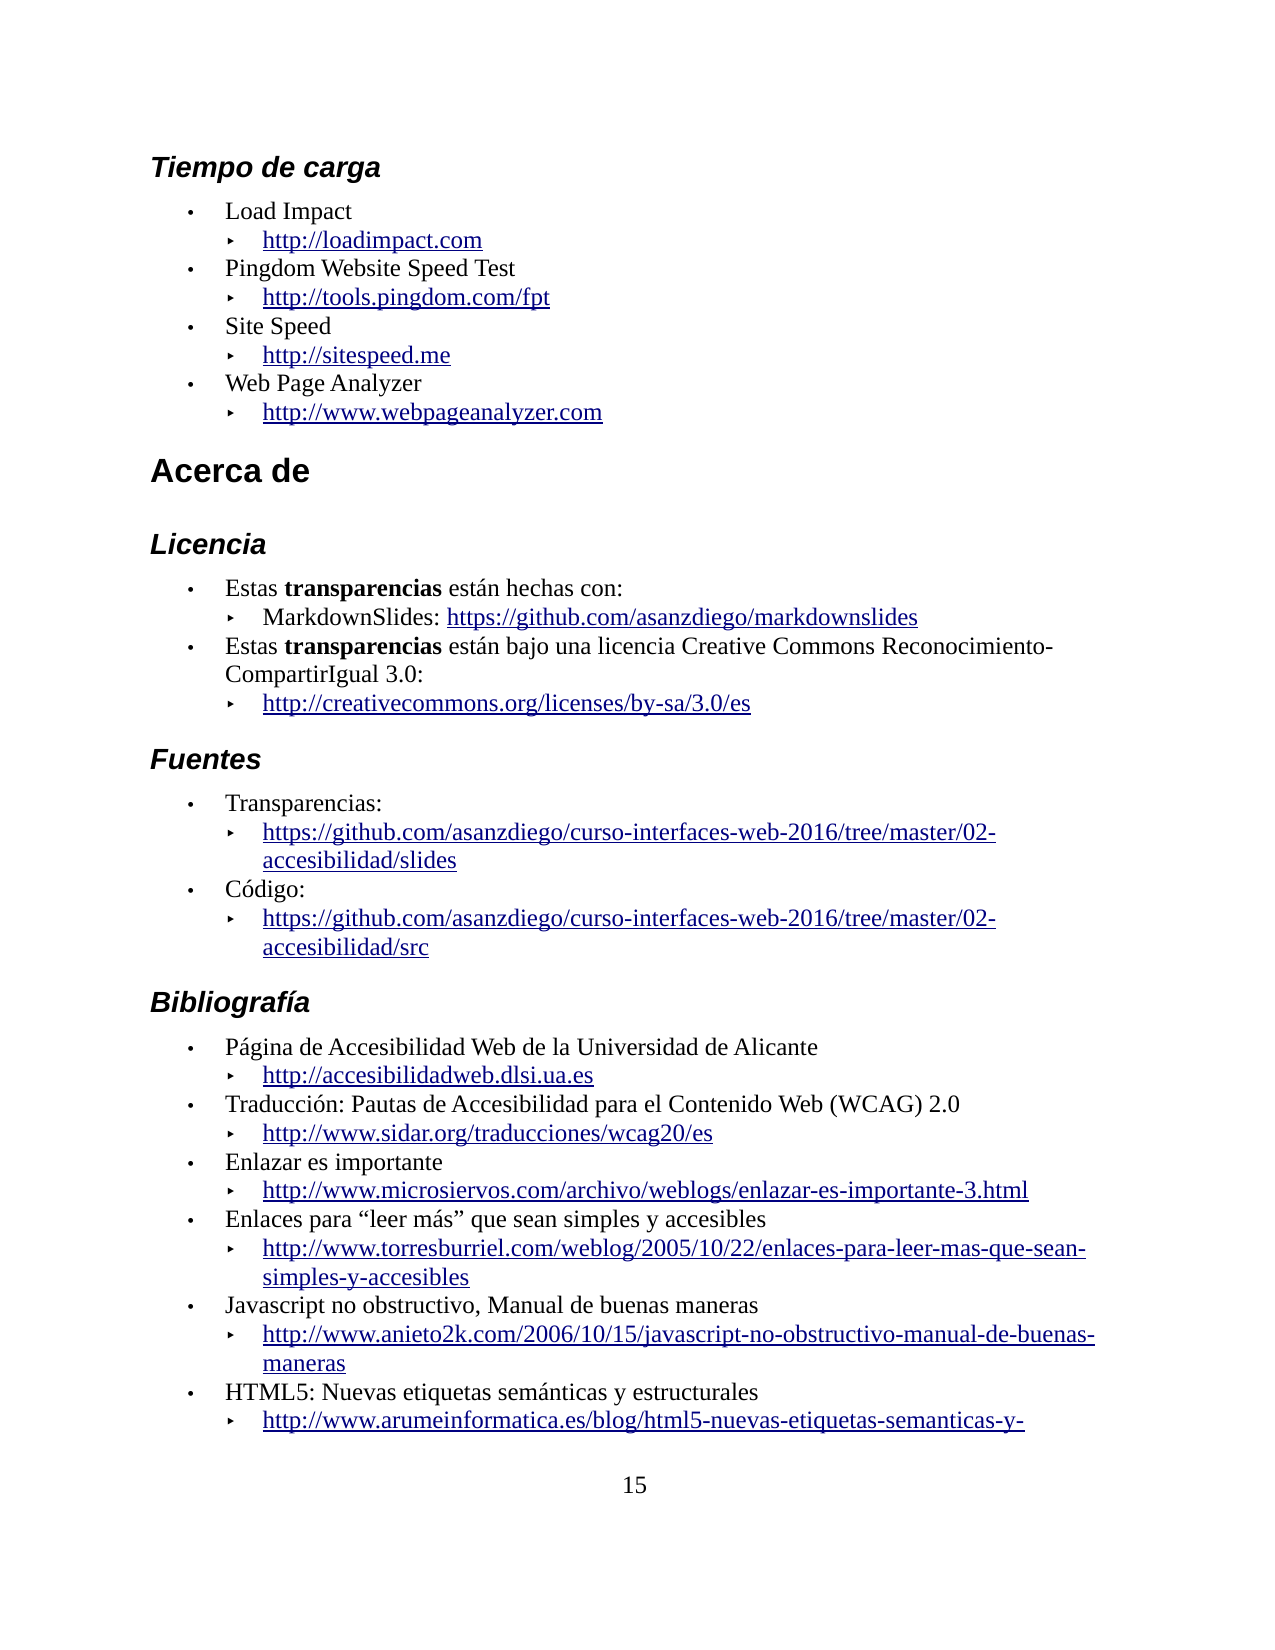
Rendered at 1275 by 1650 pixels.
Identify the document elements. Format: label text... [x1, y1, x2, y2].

list http://loadimpact.com [225, 225, 1125, 253]
subtitle Bibliografía [150, 986, 1125, 1019]
list Página de Accesibilidad Web de la Universidad de Alicante [187, 1032, 1125, 1060]
subtitle Tiempo de carga [150, 150, 1125, 183]
list http://sitespeed.me [225, 340, 1125, 368]
list http://www.sidar.org/traducciones/wcag20/es [225, 1118, 1125, 1147]
list Web Page Analyzer [187, 368, 1125, 397]
list http://creativecommons.org/licenses/by-sa/3.0/es [225, 688, 1125, 717]
list https://github.com/asanzdiego/curso-interfaces-web-2016/tree/master/02-accesibilidad/src [225, 903, 1125, 961]
list http://tools.pingdom.com/fpt [225, 282, 1125, 311]
list http://www.anieto2k.com/2006/10/15/javascript-no-obstructivo-manual-de-buenas-maneras [225, 1319, 1125, 1377]
list Enlaces para “leer más” que sean simples y accesibles [187, 1204, 1125, 1233]
list Estas transparencias están bajo una licencia Creative Commons Reconocimiento-CompartirIgual 3.0: [187, 631, 1125, 688]
subtitle Acerca de [150, 451, 1125, 490]
list http://www.torresburriel.com/weblog/2005/10/22/enlaces-para-leer-mas-que-sean-simples-y-accesibles [225, 1233, 1125, 1290]
subtitle Fuentes [150, 742, 1125, 776]
list MarkdownSlides: https://github.com/asanzdiego/markdownslides [225, 602, 1125, 631]
list Traducción: Pautas de Accesibilidad para el Contenido Web (WCAG) 2.0 [187, 1089, 1125, 1118]
list http://www.arumeinformatica.es/blog/html5-nuevas-etiquetas-semanticas-y- [225, 1405, 1125, 1434]
list http://www.microsiervos.com/archivo/weblogs/enlazar-es-importante-3.html [225, 1175, 1125, 1204]
list Estas transparencias están hechas con: [187, 573, 1125, 602]
list Pingdom Website Speed Test [187, 253, 1125, 282]
subtitle Licencia [150, 527, 1125, 561]
list Load Impact [187, 196, 1125, 225]
list Enlazar es importante [187, 1147, 1125, 1175]
list https://github.com/asanzdiego/curso-interfaces-web-2016/tree/master/02-accesibilidad/slides [225, 817, 1125, 874]
list Site Speed [187, 311, 1125, 340]
list http://accesibilidadweb.dlsi.ua.es [225, 1060, 1125, 1089]
list Código: [187, 874, 1125, 903]
list http://www.webpageanalyzer.com [225, 397, 1125, 426]
list Transparencias: [187, 788, 1125, 817]
list Javascript no obstructivo, Manual de buenas maneras [187, 1290, 1125, 1319]
list HTML5: Nuevas etiquetas semánticas y estructurales [187, 1377, 1125, 1405]
